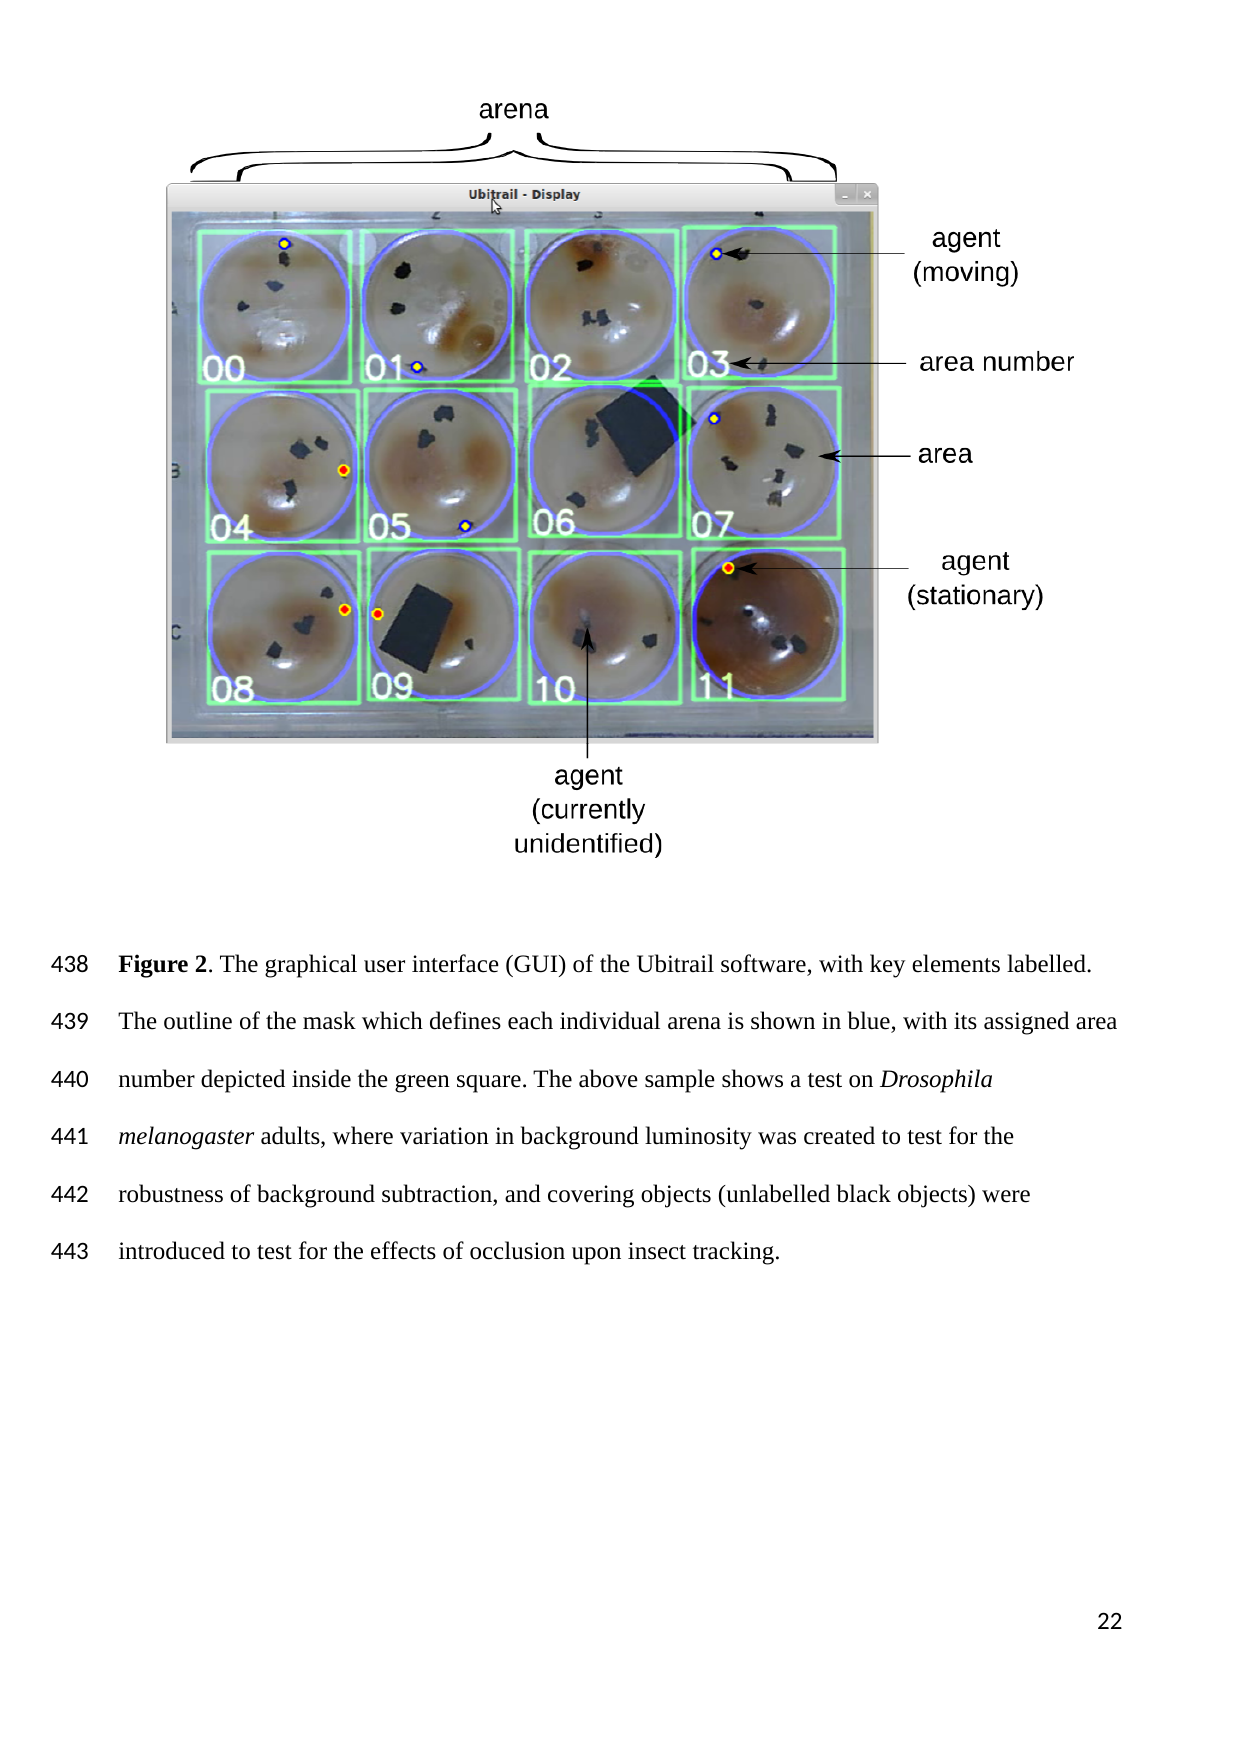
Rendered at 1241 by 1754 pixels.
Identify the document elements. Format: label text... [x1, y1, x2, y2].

picture [166, 103, 1074, 858]
text Figure 2. The graphical user interface (GUI) of the Ubitrail software, with key elements labelled. The outline of the mask which defines each individual arena is shown in blue, with its assigned area number depicted inside the green square. The above sample shows a test on Drosophila melanogaster adults, where variation in background luminosity was created to test for the robustness of background subtraction, and covering objects (unlabelled black objects) were introduced to test for the effects of occlusion upon insect tracking. [118, 949, 1122, 1265]
